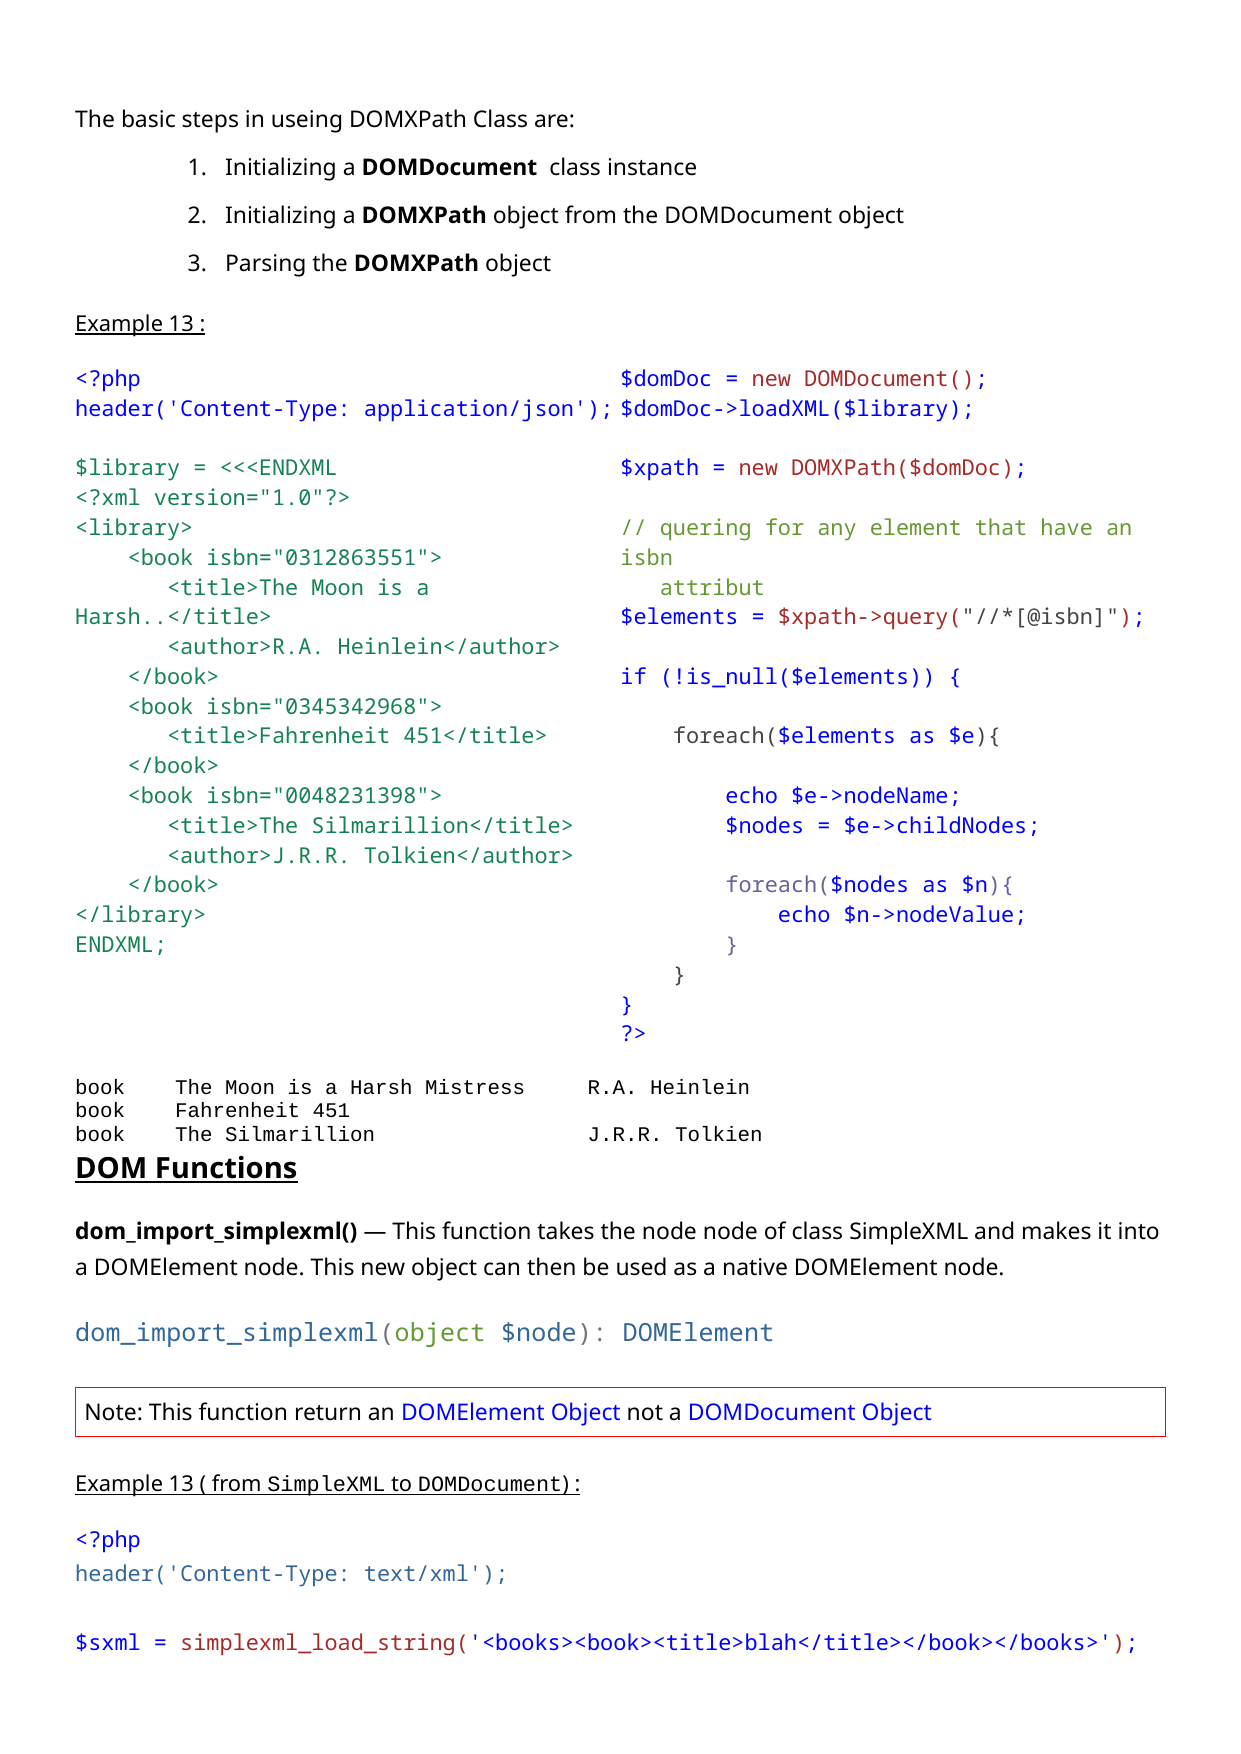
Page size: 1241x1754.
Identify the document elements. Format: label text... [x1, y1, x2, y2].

list Initializing a DOMDocument class instance [187, 151, 1166, 182]
text header('Content-Type: text/xml'); [75, 1558, 1166, 1588]
text dom_import_simplexml() — This function takes the node node of class SimpleXML and makes it into a DOMElement node. This new object can then be used as a native DOMElement node. [75, 1215, 1166, 1282]
text Example 13 : [75, 308, 1166, 338]
list Initializing a DOMXPath object from the DOMDocument object [187, 199, 1166, 230]
text book Fahrenheit 451 [75, 1100, 1166, 1124]
text book The Silmarillion J.R.R. Tolkien [75, 1124, 1166, 1148]
text Example 13 ( from SimpleXML to DOMDocument) : [75, 1468, 1166, 1498]
text book The Moon is a Harsh Mistress R.A. Heinlein [75, 1077, 1166, 1100]
subtitle DOM Functions [75, 1148, 1166, 1187]
table_header $domDoc = new DOMDocument(); $domDoc->loadXML($library); $xpath = new DOMXPath($domDoc); // quering for any element that have an isbn attribut $elements = $xpath->query("//*[@isbn]"); if (!is_null($elements)) { foreach($elements as $e){ echo $e->nodeName; $nodes = $e->childNodes; foreach($nodes as $n){ echo $n->nodeValue; } } } ?> [620, 363, 1166, 1048]
text The basic steps in useing DOMXPath Class are: [75, 103, 1166, 134]
table_header <?php header('Content-Type: application/json'); $library = <<<ENDXML <?xml version="1.0"?> <library> <book isbn="0312863551"> <title>The Moon is a Harsh..</title> <author>R.A. Heinlein</author> </book> <book isbn="0345342968"> <title>Fahrenheit 451</title> </book> <book isbn="0048231398"> <title>The Silmarillion</title> <author>J.R.R. Tolkien</author> </book> </library> ENDXML; [75, 363, 620, 1048]
text Note: This function return an DOMElement Object not a DOMDocument Object [76, 1388, 1165, 1436]
text <?php [75, 1524, 1166, 1554]
text $sxml = simplexml_load_string('<books><book><title>blah</title></book></books>'); [75, 1626, 1166, 1656]
text dom_import_simplexml(object $node): DOMElement [75, 1315, 1166, 1349]
subtitle Parsing the DOMXPath object [187, 247, 1166, 278]
